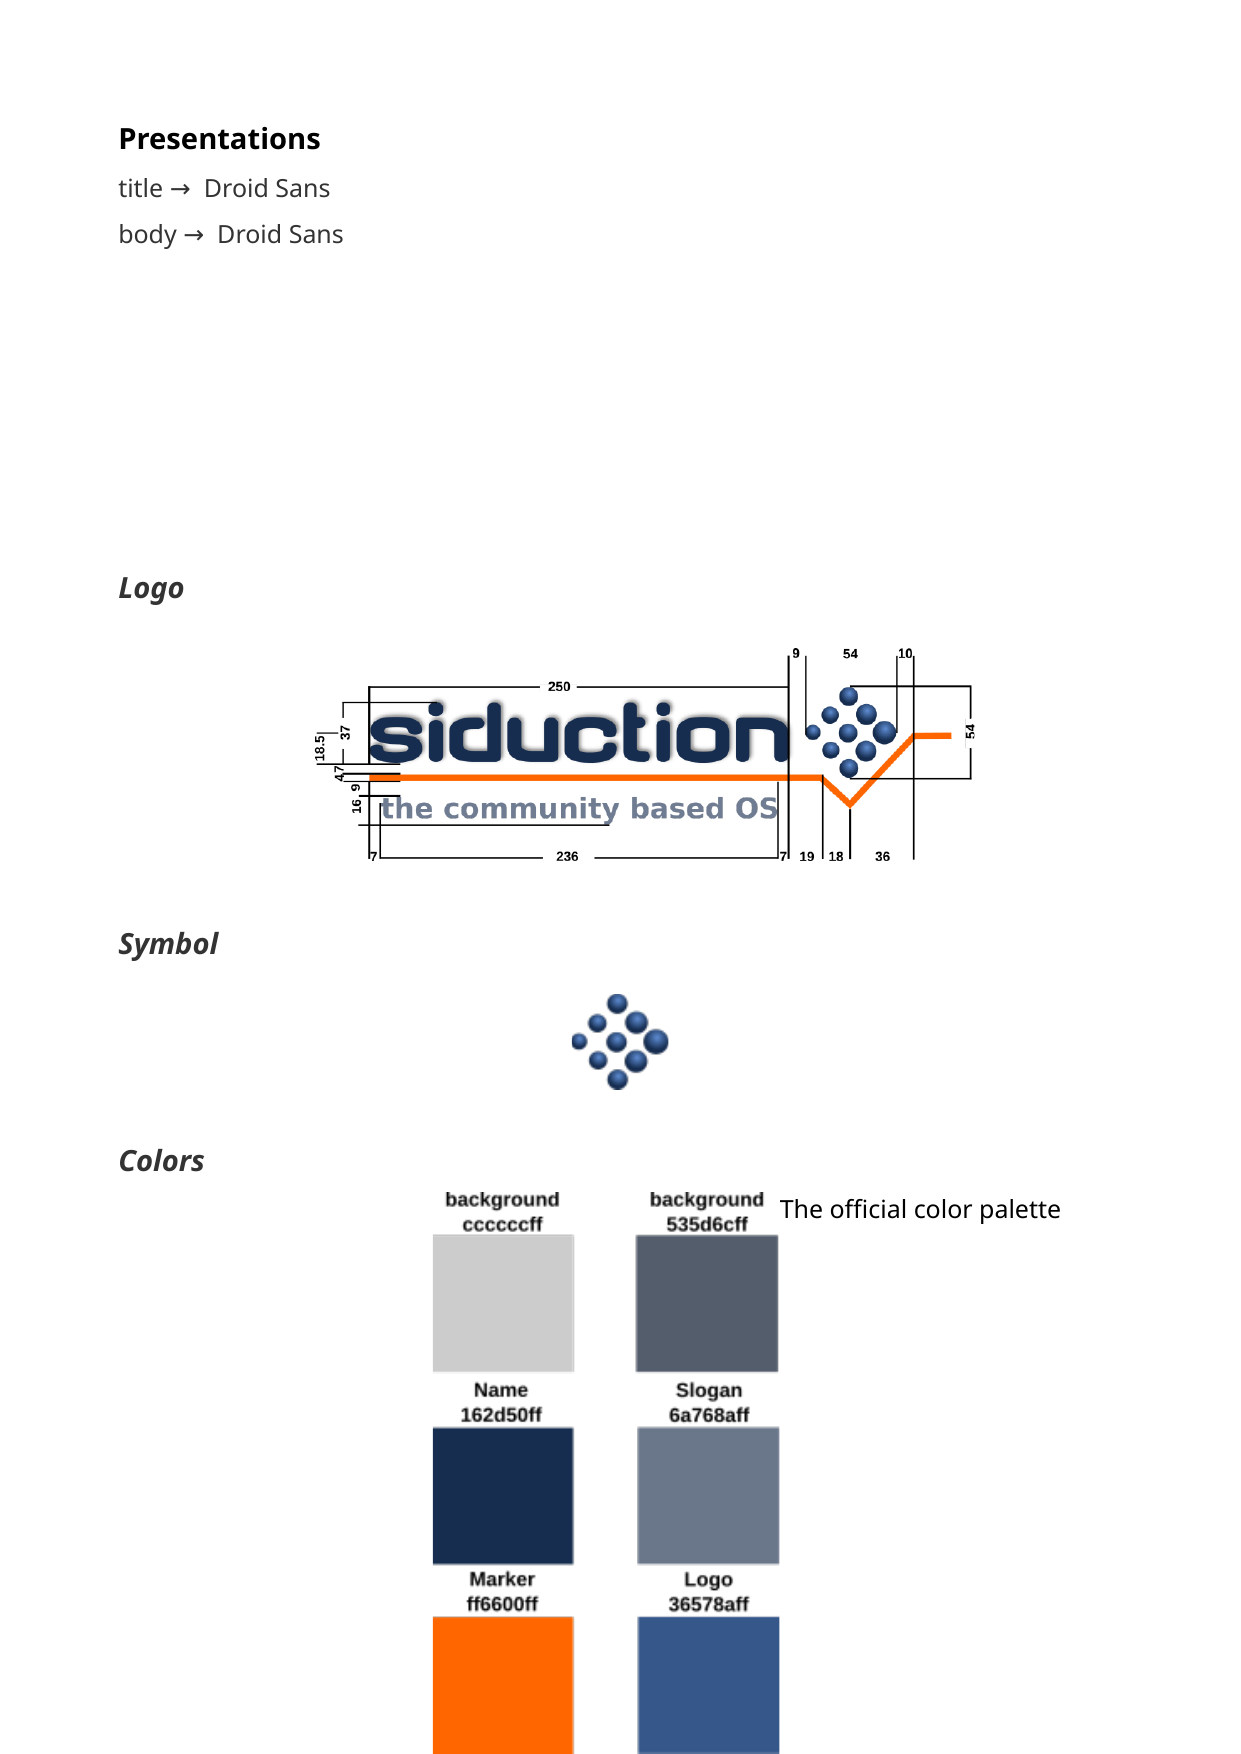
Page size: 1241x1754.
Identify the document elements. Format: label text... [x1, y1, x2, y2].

picture [265, 648, 975, 861]
subtitle Logo [118, 568, 1122, 607]
subtitle Presentations [118, 118, 1122, 158]
text The official color palette [780, 1192, 1122, 1226]
text title → Droid Sans [118, 170, 1122, 204]
subtitle Colors [118, 1140, 1122, 1180]
text [118, 1192, 432, 1226]
picture [571, 994, 669, 1090]
text body → Droid Sans [118, 217, 1122, 251]
subtitle Symbol [118, 923, 1122, 963]
picture [432, 1192, 780, 1754]
